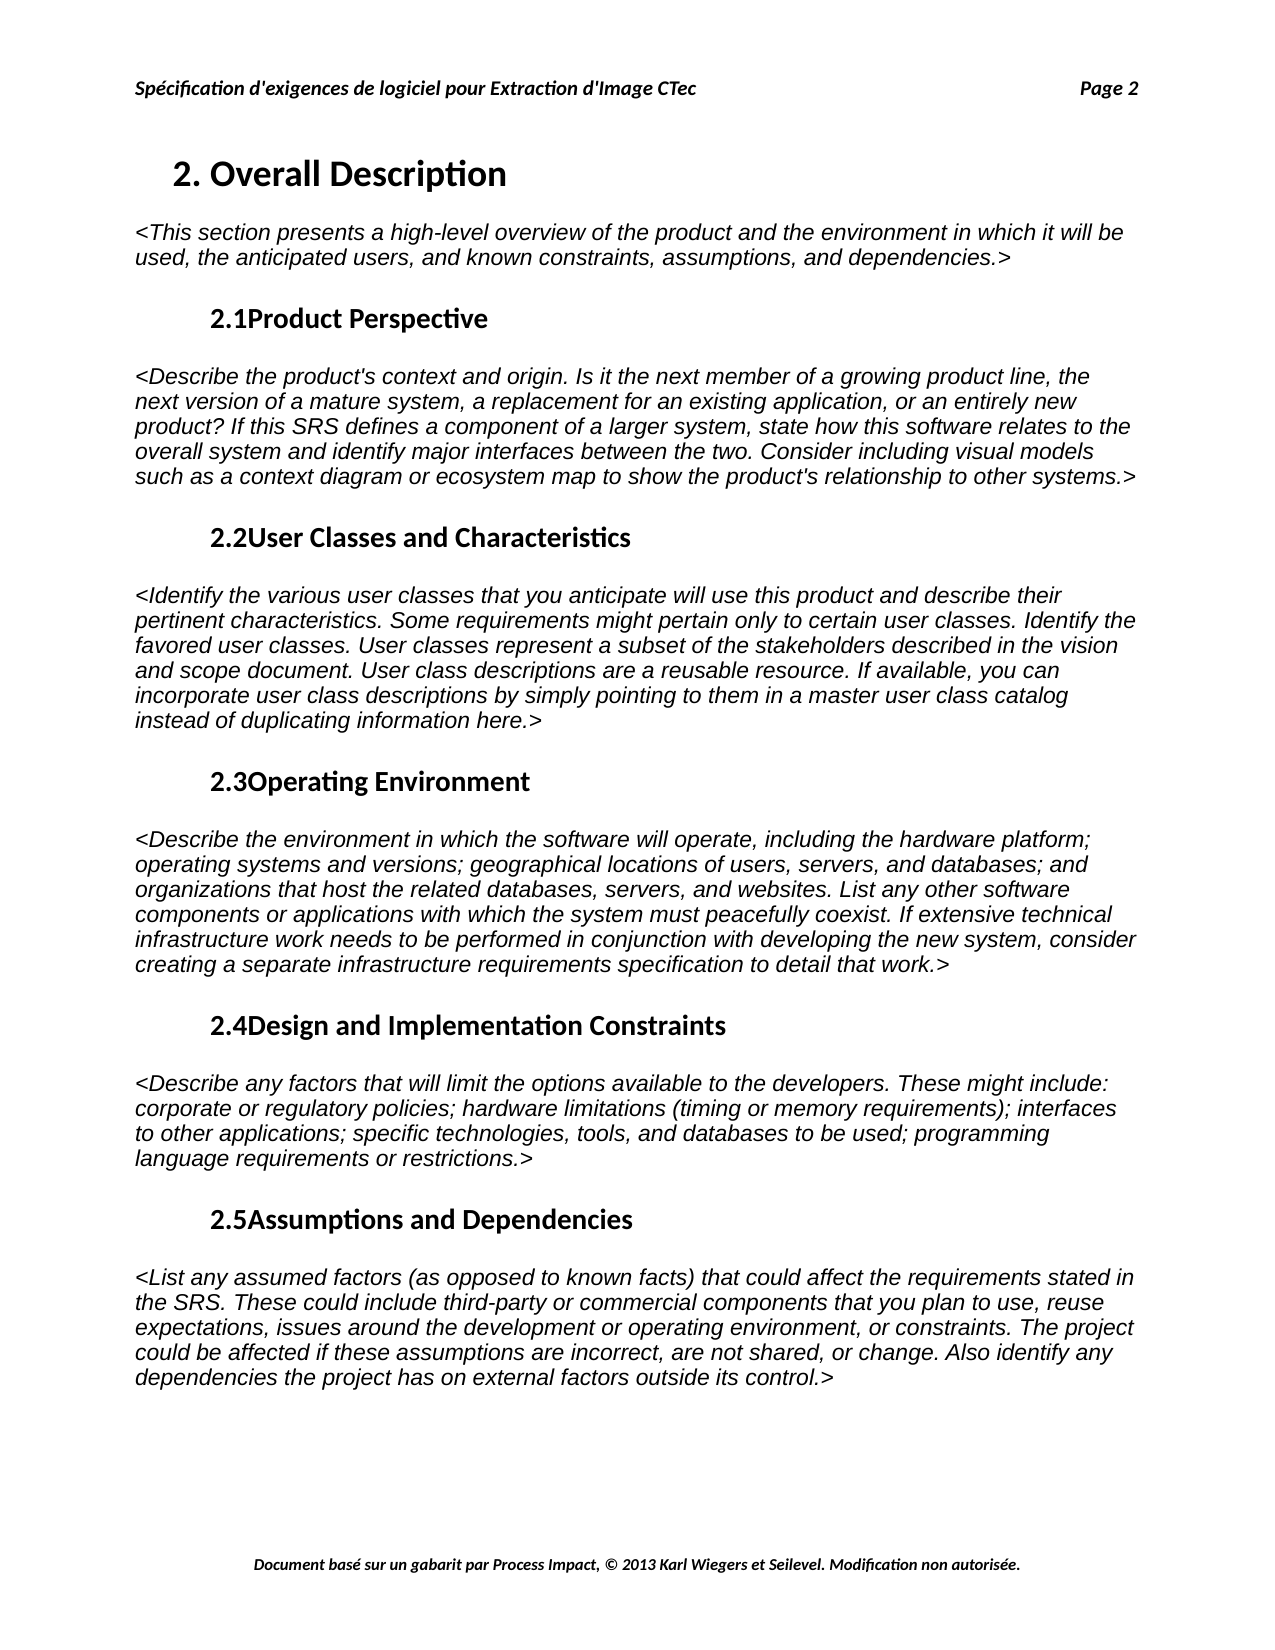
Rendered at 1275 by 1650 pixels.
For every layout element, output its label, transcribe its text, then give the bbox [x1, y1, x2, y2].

text <Describe the product's context and origin. Is it the next member of a growing product line, the next version of a mature system, a replacement for an existing application, or an entirely new product? If this SRS defines a component of a larger system, state how this software relates to the overall system and identify major interfaces between the two. Consider including visual models such as a context diagram or ecosystem map to show the product's relationship to other systems.> [135, 365, 1140, 490]
text <Describe the environment in which the software will operate, including the hardware platform; operating systems and versions; geographical locations of users, servers, and databases; and organizations that host the related databases, servers, and websites. List any other software components or applications with which the system must peacefully coexist. If extensive technical infrastructure work needs to be performed in conjunction with developing the new system, consider creating a separate infrastructure requirements specification to detail that work.> [135, 828, 1140, 978]
text <This section presents a high-level overview of the product and the environment in which it will be used, the anticipated users, and known constraints, assumptions, and dependencies.> [135, 221, 1140, 271]
subtitle Operating Environment [210, 763, 1140, 798]
subtitle Assumptions and Dependencies [210, 1201, 1140, 1236]
subtitle Design and Implementation Constraints [210, 1007, 1140, 1042]
subtitle User Classes and Characteristics [210, 519, 1140, 554]
text <Identify the various user classes that you anticipate will use this product and describe their pertinent characteristics. Some requirements might pertain only to certain user classes. Identify the favored user classes. User classes represent a subset of the stakeholders described in the vision and scope document. User class descriptions are a reusable resource. If available, you can incorporate user class descriptions by simply pointing to them in a master user class catalog instead of duplicating information here.> [135, 584, 1140, 734]
subtitle Overall Description [172, 150, 1140, 196]
text <Describe any factors that will limit the options available to the developers. These might include: corporate or regulatory policies; hardware limitations (timing or memory requirements); interfaces to other applications; specific technologies, tools, and databases to be used; programming language requirements or restrictions.> [135, 1072, 1140, 1172]
text <List any assumed factors (as opposed to known facts) that could affect the requirements stated in the SRS. These could include third-party or commercial components that you plan to use, reuse expectations, issues around the development or operating environment, or constraints. The project could be affected if these assumptions are incorrect, are not shared, or change. Also identify any dependencies the project has on external factors outside its control.> [135, 1266, 1140, 1391]
subtitle Product Perspective [210, 300, 1140, 336]
